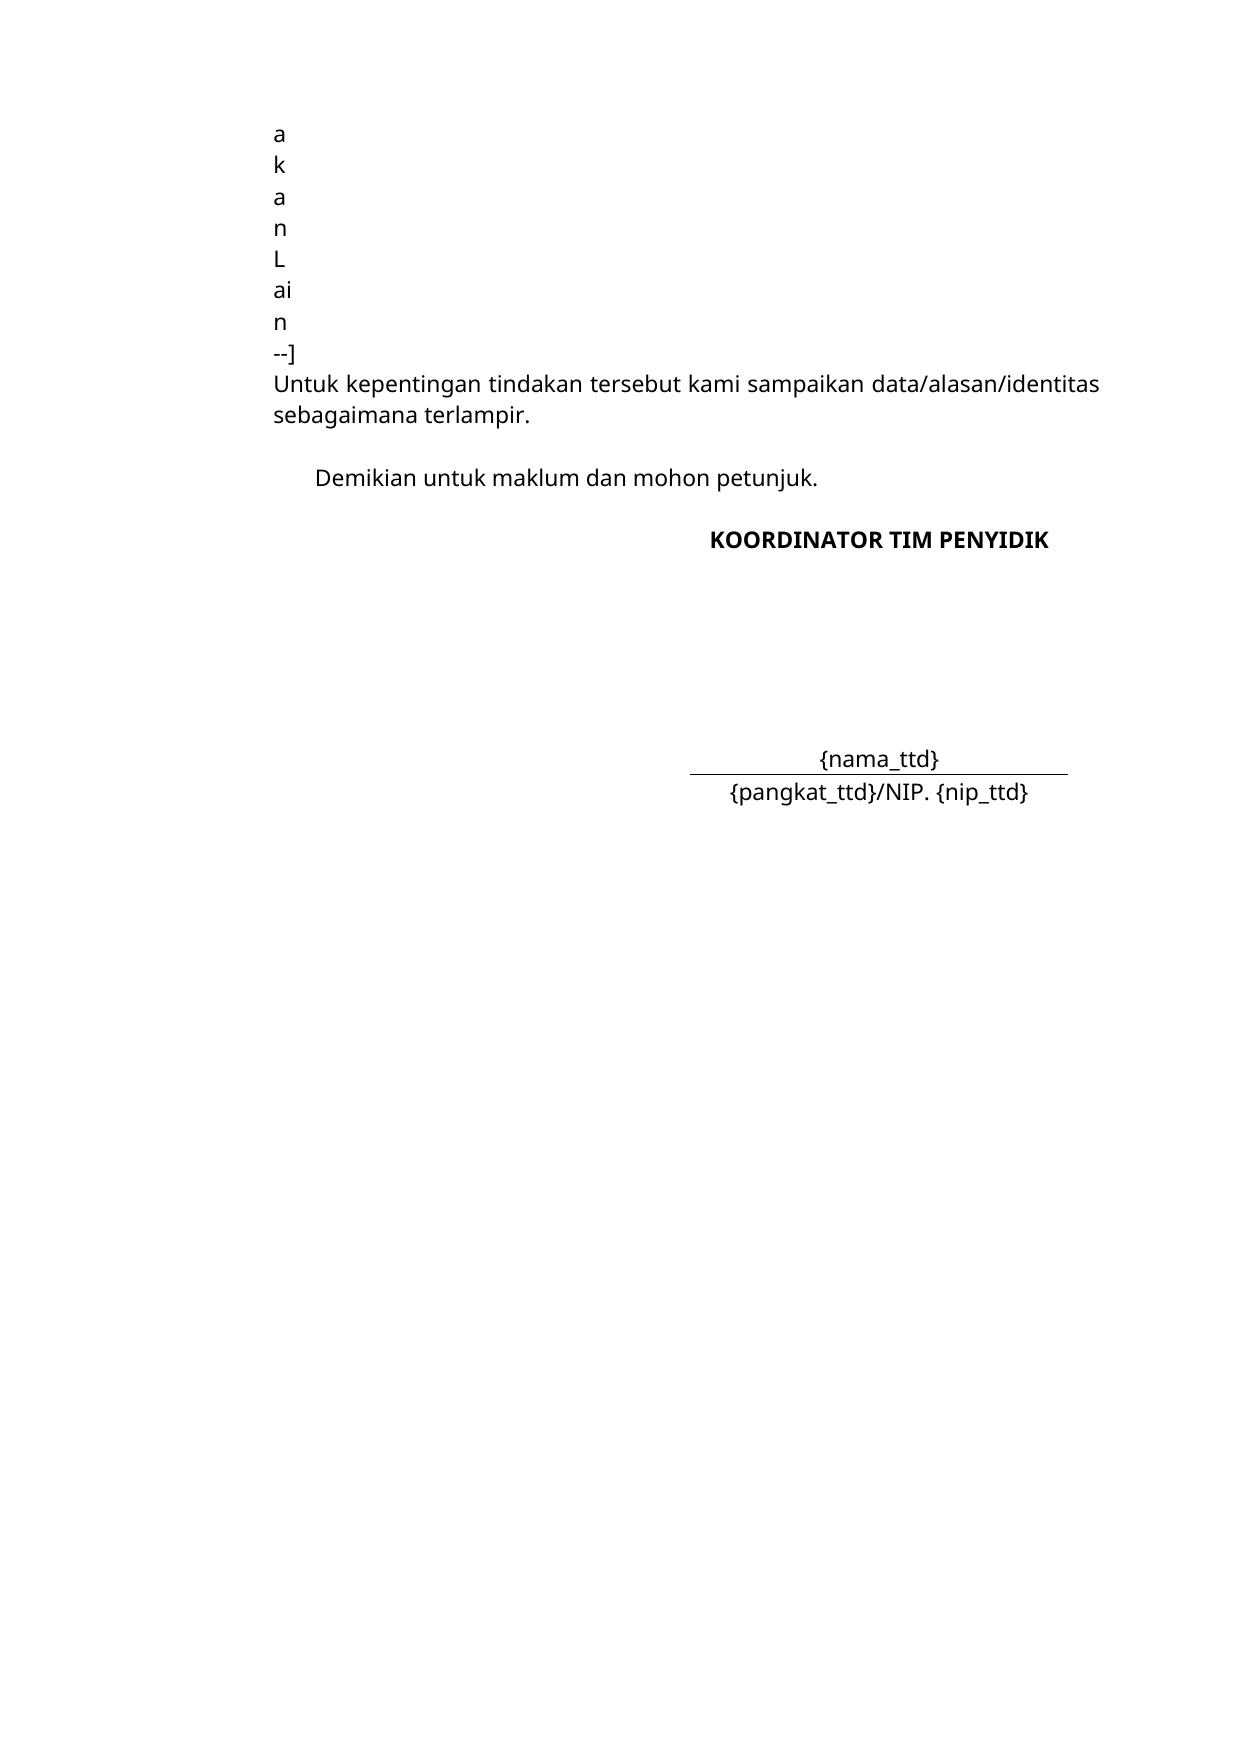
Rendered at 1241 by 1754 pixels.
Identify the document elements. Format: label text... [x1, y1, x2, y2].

table_cell Untuk kepentingan tindakan tersebut kami sampaikan data/alasan/identitas sebagaimana terlampir. Demikian untuk maklum dan mohon petunjuk. [262, 368, 1112, 493]
table_cell akanLain --] [262, 118, 308, 368]
table_header {nama_ttd} [690, 743, 1068, 774]
table_header KOORDINATOR TIM PENYIDIK [690, 524, 1068, 556]
table_cell [118, 743, 1117, 838]
table_cell [309, 118, 1112, 368]
table_cell {pangkat_ttd}/NIP. {nip_ttd} [690, 775, 1068, 807]
table_cell [118, 587, 1117, 743]
table_cell [118, 524, 1117, 587]
table_cell [118, 118, 1117, 524]
